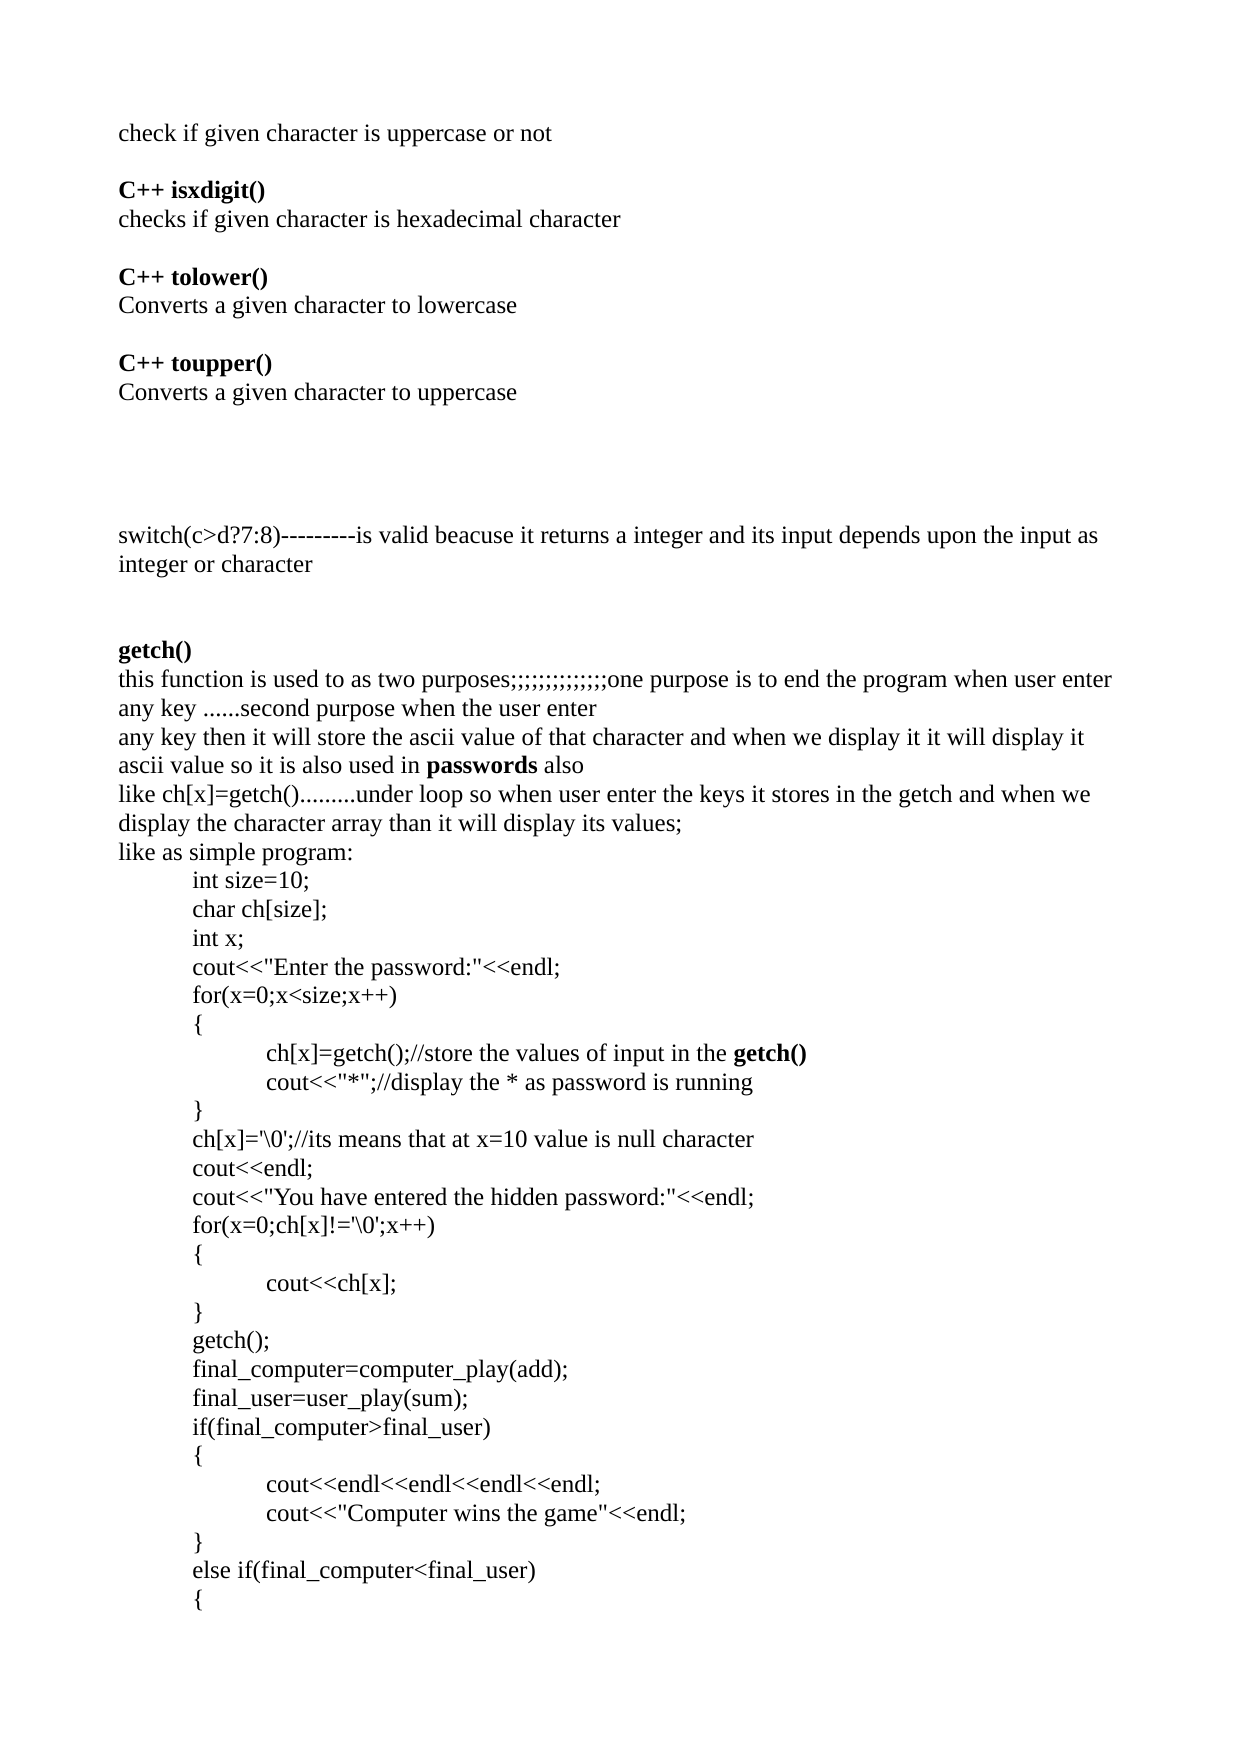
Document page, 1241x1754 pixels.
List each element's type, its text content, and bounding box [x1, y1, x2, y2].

text } [118, 1527, 1122, 1556]
text ch[x]='\0';//its means that at x=10 value is null character [118, 1124, 1122, 1153]
text C++ tolower() [118, 262, 1122, 291]
text else if(final_computer<final_user) [118, 1556, 1122, 1584]
text this function is used to as two purposes;;;;;;;;;;;;;;one purpose is to end the program when user enter any key ......second purpose when the user enter [118, 664, 1122, 722]
text ch[x]=getch();//store the values of input in the getch() [118, 1038, 1122, 1067]
text check if given character is uppercase or not [118, 118, 1122, 147]
text Converts a given character to lowercase [118, 291, 1122, 319]
text { [118, 1239, 1122, 1268]
text switch(c>d?7:8)---------is valid beacuse it returns a integer and its input depends upon the input as integer or character [118, 521, 1122, 578]
text int x; [118, 923, 1122, 952]
text cout<<"Computer wins the game"<<endl; [118, 1498, 1122, 1527]
text like ch[x]=getch().........under loop so when user enter the keys it stores in the getch and when we display the character array than it will display its values; [118, 779, 1122, 837]
text C++ isxdigit() [118, 176, 1122, 204]
text getch() [118, 636, 1122, 664]
text Converts a given character to uppercase [118, 377, 1122, 406]
text cout<<endl; [118, 1153, 1122, 1182]
text for(x=0;x<size;x++) [118, 981, 1122, 1009]
text C++ toupper() [118, 348, 1122, 377]
text like as simple program: [118, 837, 1122, 866]
text for(x=0;ch[x]!='\0';x++) [118, 1211, 1122, 1239]
text checks if given character is hexadecimal character [118, 204, 1122, 233]
text { [118, 1441, 1122, 1469]
text } [118, 1096, 1122, 1124]
text final_user=user_play(sum); [118, 1383, 1122, 1412]
text { [118, 1009, 1122, 1038]
text cout<<"You have entered the hidden password:"<<endl; [118, 1182, 1122, 1211]
text char ch[size]; [118, 894, 1122, 923]
text cout<<endl<<endl<<endl<<endl; [118, 1469, 1122, 1498]
text int size=10; [118, 866, 1122, 894]
text { [118, 1584, 1122, 1613]
text any key then it will store the ascii value of that character and when we display it it will display it ascii value so it is also used in passwords also [118, 722, 1122, 779]
text getch(); [118, 1326, 1122, 1354]
text cout<<"Enter the password:"<<endl; [118, 952, 1122, 981]
text final_computer=computer_play(add); [118, 1354, 1122, 1383]
text cout<<"*";//display the * as password is running [118, 1067, 1122, 1096]
text if(final_computer>final_user) [118, 1412, 1122, 1441]
text } [118, 1297, 1122, 1326]
text cout<<ch[x]; [118, 1268, 1122, 1297]
